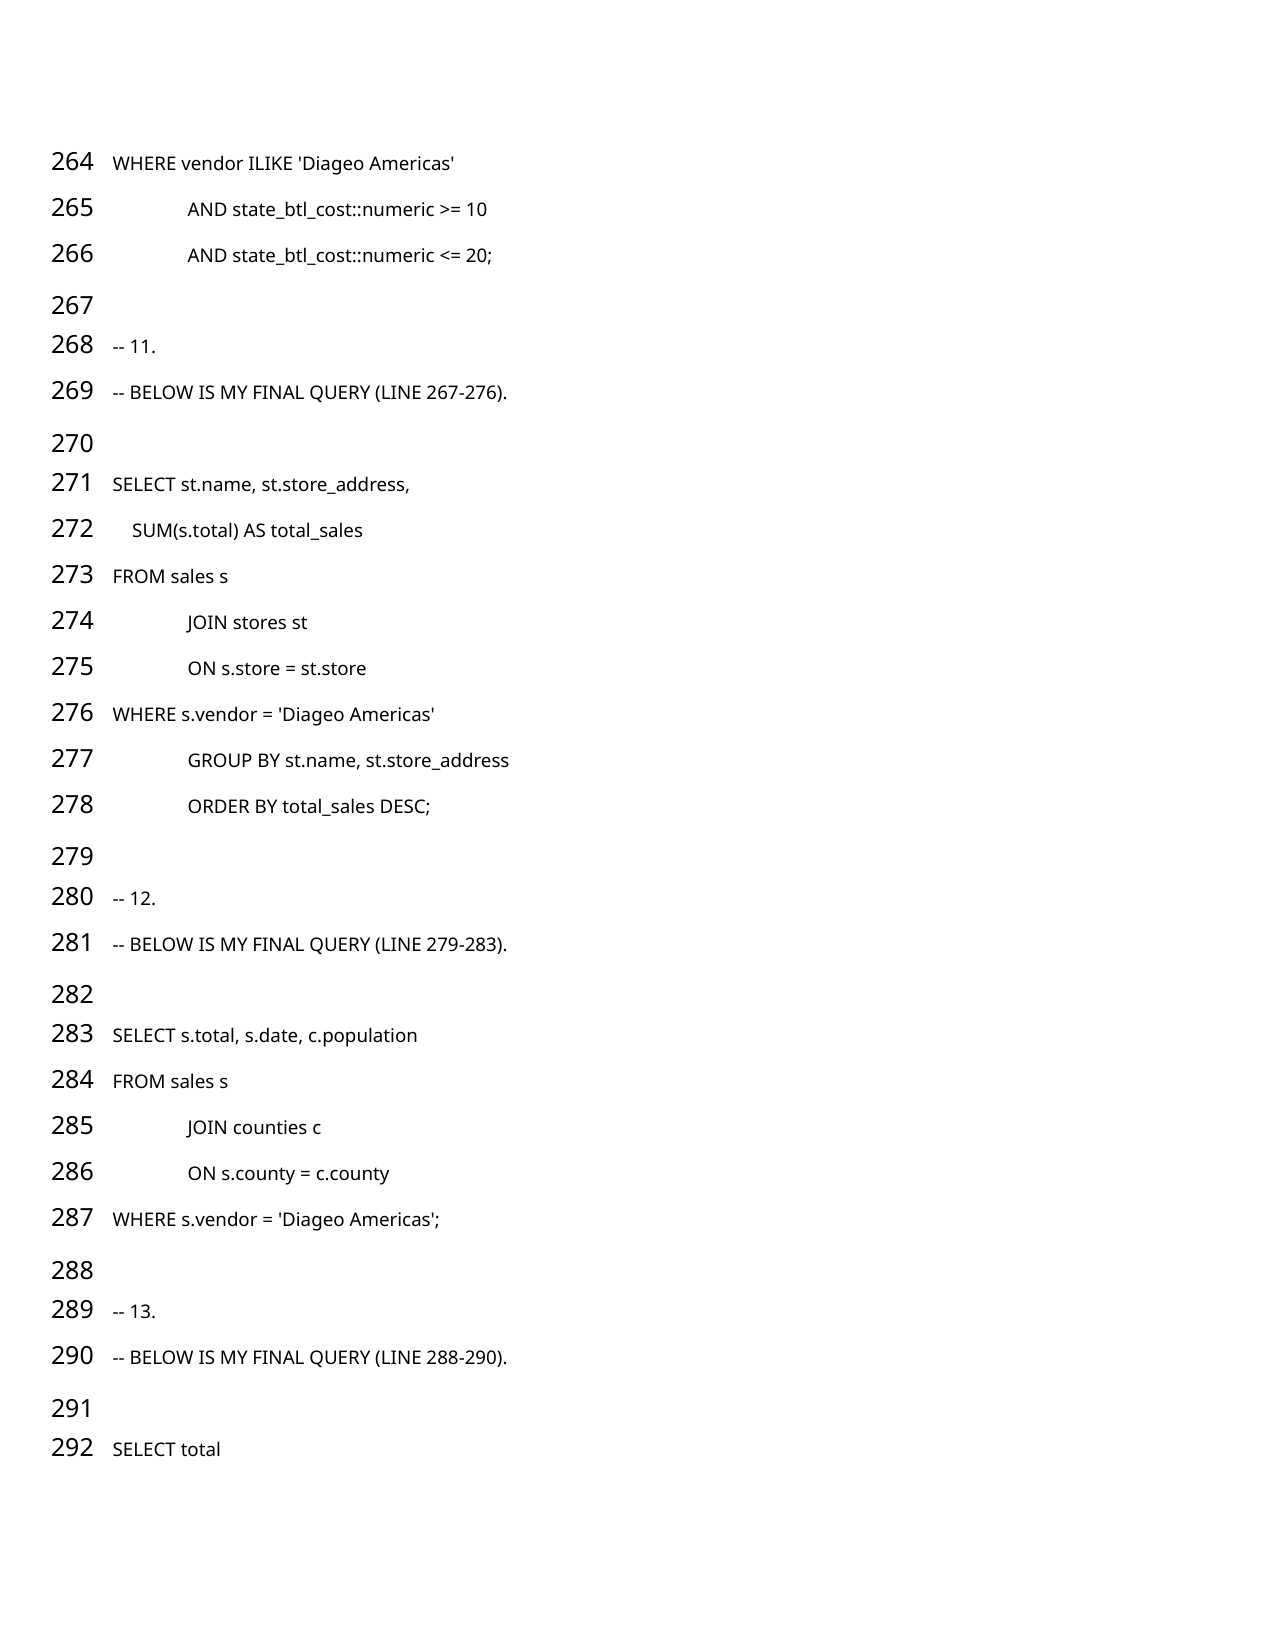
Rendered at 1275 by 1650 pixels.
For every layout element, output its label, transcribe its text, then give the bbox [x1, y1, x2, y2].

text ON s.county = c.county [112, 1161, 1162, 1186]
text WHERE s.vendor = 'Diageo Americas' [112, 701, 1162, 727]
text -- 11. [112, 334, 1162, 359]
text -- 13. [112, 1298, 1162, 1324]
text FROM sales s [112, 1069, 1162, 1094]
text AND state_btl_cost::numeric >= 10 [112, 196, 1162, 221]
text -- 12. [112, 885, 1162, 911]
text ON s.store = st.store [112, 655, 1162, 681]
text FROM sales s [112, 563, 1162, 589]
text SELECT s.total, s.date, c.population [112, 1023, 1162, 1048]
text ORDER BY total_sales DESC; [112, 793, 1162, 819]
text SUM(s.total) AS total_sales [112, 517, 1162, 543]
text -- BELOW IS MY FINAL QUERY (LINE 288-290). [112, 1344, 1162, 1370]
text AND state_btl_cost::numeric <= 20; [112, 242, 1162, 267]
text GROUP BY st.name, st.store_address [112, 747, 1162, 773]
text -- BELOW IS MY FINAL QUERY (LINE 279-283). [112, 931, 1162, 956]
text SELECT st.name, st.store_address, [112, 472, 1162, 497]
text JOIN counties c [112, 1115, 1162, 1140]
text -- BELOW IS MY FINAL QUERY (LINE 267-276). [112, 380, 1162, 405]
text WHERE s.vendor = 'Diageo Americas'; [112, 1207, 1162, 1232]
text SELECT total [112, 1436, 1162, 1462]
text WHERE vendor ILIKE 'Diageo Americas' [112, 150, 1162, 176]
text JOIN stores st [112, 609, 1162, 635]
